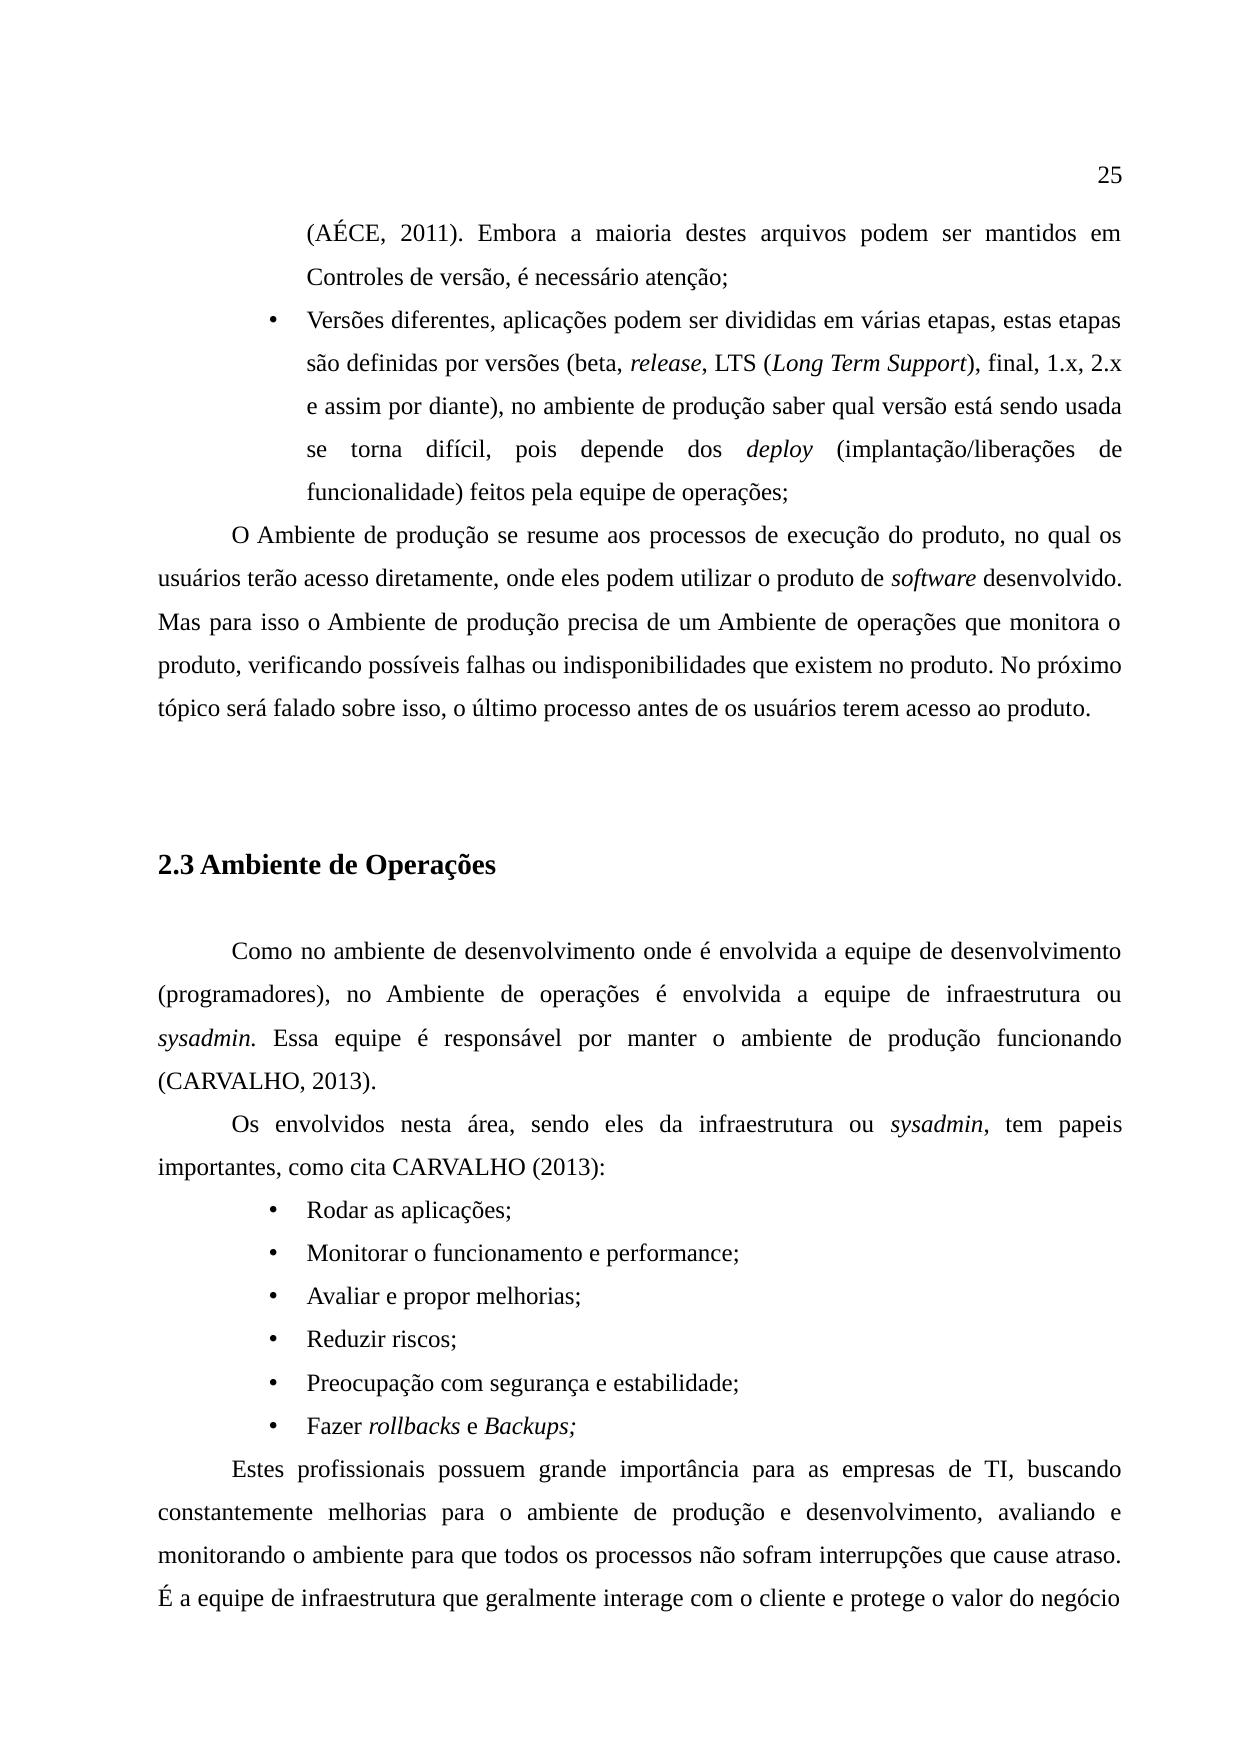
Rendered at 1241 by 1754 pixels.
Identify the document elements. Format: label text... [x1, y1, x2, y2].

subtitle 2.3 Ambiente de Operações [158, 847, 1122, 881]
list Avaliar e propor melhorias; [269, 1281, 1122, 1310]
text Os envolvidos nesta área, sendo eles da infraestrutura ou sysadmin, tem papeis importantes, como cita CARVALHO (2013): [158, 1109, 1122, 1181]
text O Ambiente de produção se resume aos processos de execução do produto, no qual os usuários terão acesso diretamente, onde eles podem utilizar o produto de software desenvolvido. Mas para isso o Ambiente de produção precisa de um Ambiente de operações que monitora o produto, verificando possíveis falhas ou indisponibilidades que existem no produto. No próximo tópico será falado sobre isso, o último processo antes de os usuários terem acesso ao produto. [158, 520, 1122, 722]
list Rodar as aplicações; [269, 1195, 1122, 1224]
list Preocupação com segurança e estabilidade; [269, 1368, 1122, 1396]
text Como no ambiente de desenvolvimento onde é envolvida a equipe de desenvolvimento (programadores), no Ambiente de operações é envolvida a equipe de infraestrutura ou sysadmin. Essa equipe é responsável por manter o ambiente de produção funcionando (CARVALHO, 2013). [158, 936, 1122, 1094]
list Versões diferentes, aplicações podem ser divididas em várias etapas, estas etapas são definidas por versões (beta, release, LTS (Long Term Support), final, 1.x, 2.x e assim por diante), no ambiente de produção saber qual versão está sendo usada se torna difícil, pois depende dos deploy (implantação/liberações de funcionalidade) feitos pela equipe de operações; [269, 305, 1122, 506]
text Estes profissionais possuem grande importância para as empresas de TI, buscando constantemente melhorias para o ambiente de produção e desenvolvimento, avaliando e monitorando o ambiente para que todos os processos não sofram interrupções que cause atraso. É a equipe de infraestrutura que geralmente interage com o cliente e protege o valor do negócio [158, 1454, 1122, 1612]
list (AÉCE, 2011). Embora a maioria destes arquivos podem ser mantidos em Controles de versão, é necessário atenção; [269, 218, 1122, 290]
list Monitorar o funcionamento e performance; [269, 1238, 1122, 1267]
list Fazer rollbacks e Backups; [269, 1411, 1122, 1439]
list Reduzir riscos; [269, 1324, 1122, 1353]
